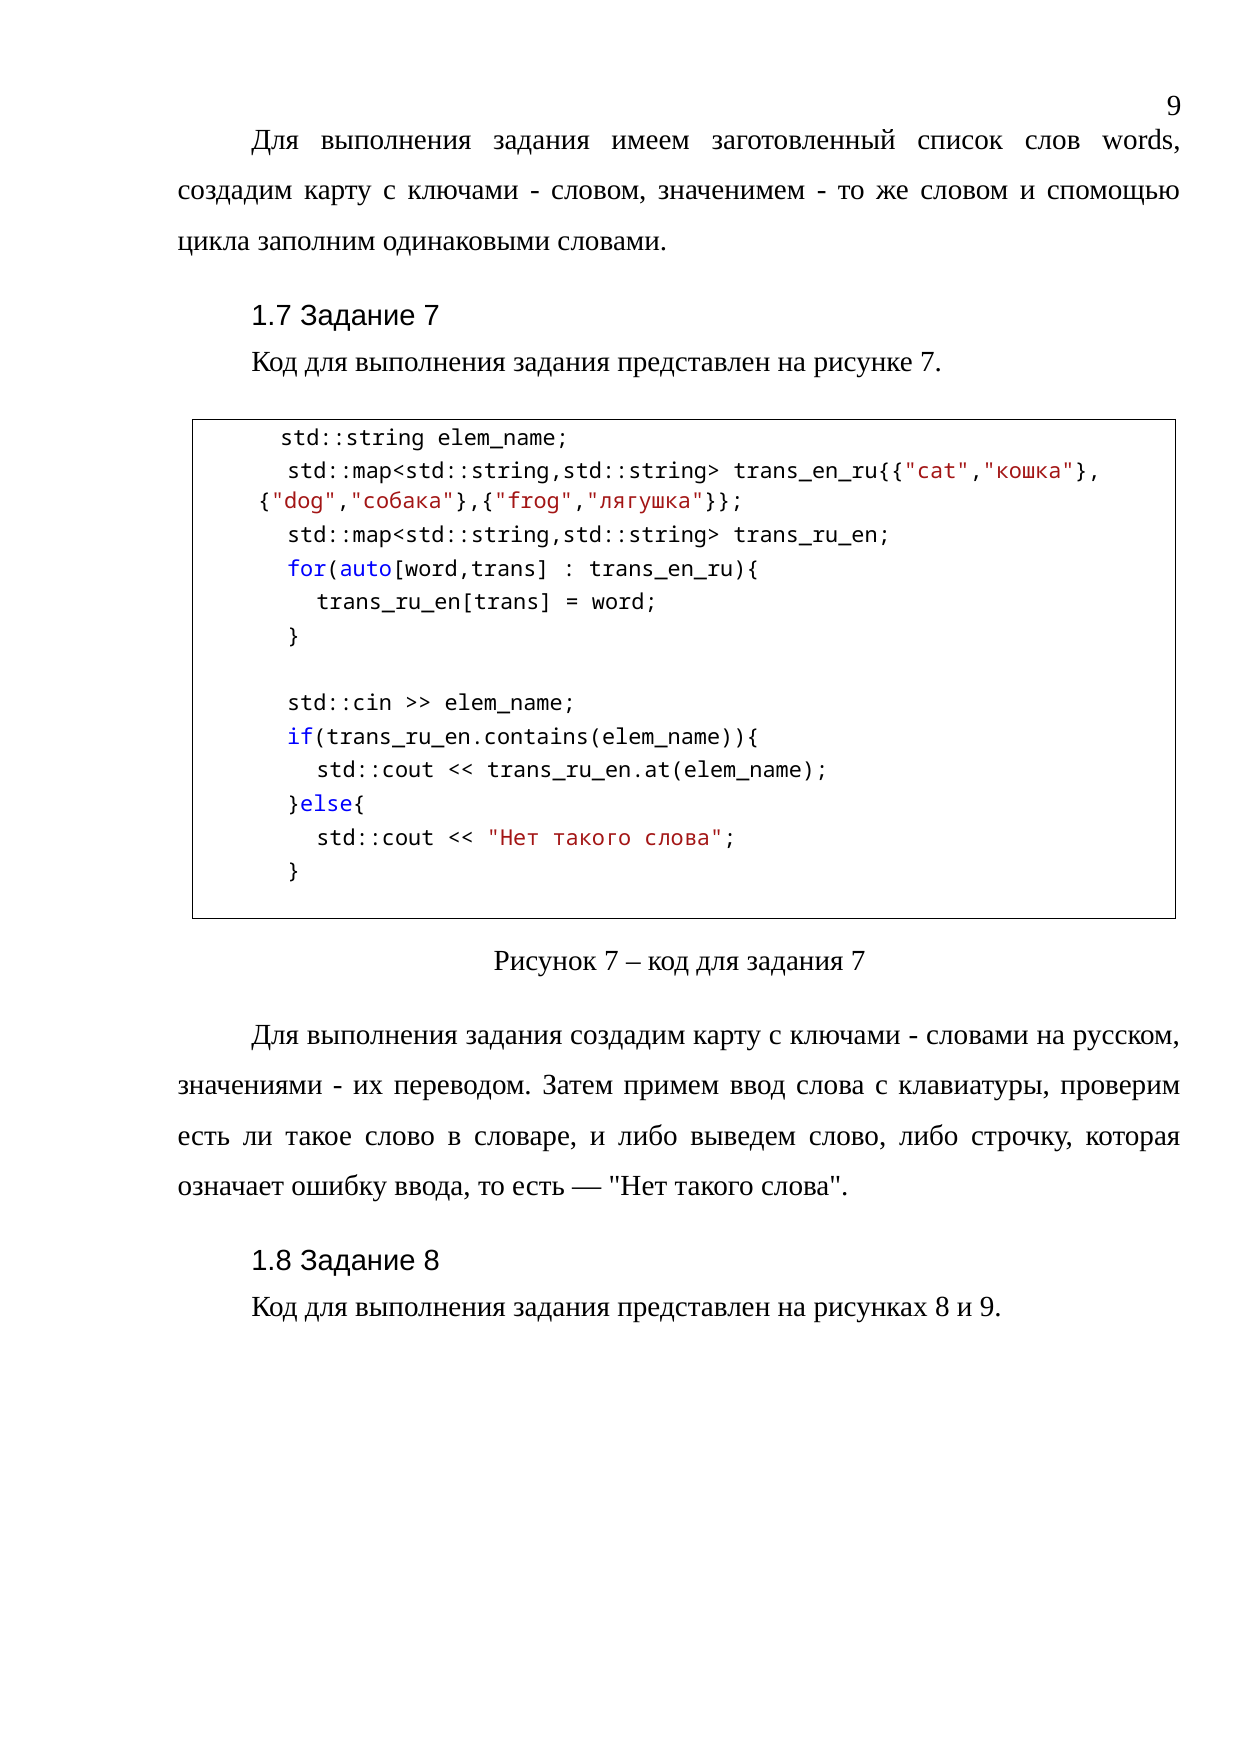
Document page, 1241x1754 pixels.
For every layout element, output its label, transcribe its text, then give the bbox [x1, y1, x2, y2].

text trans_ru_en[trans] = word; [258, 582, 1101, 616]
subtitle Задание 8 [251, 1243, 1181, 1277]
text std::cout << trans_ru_en.at(elem_name); [258, 750, 1101, 784]
text for(auto[word,trans] : trans_en_ru){ [258, 549, 1101, 582]
text Код для выполнения задания представлен на рисунках 8 и 9. [177, 1289, 1181, 1323]
text std::map<std::string,std::string> trans_en_ru{{"cat","кошка"},{"dog","собака"},{"frog","лягушка"}}; [258, 452, 1101, 515]
text std::string elem_name; [258, 422, 1101, 452]
text if(trans_ru_en.contains(elem_name)){ [258, 717, 1101, 750]
text } [258, 616, 1101, 649]
text Для выполнения задания создадим карту с ключами - словами на русском, значениями - их переводом. Затем примем ввод слова с клавиатуры, проверим есть ли такое слово в словаре, и либо выведем слово, либо строчку, которая означает ошибку ввода, то есть — "Нет такого слова". [177, 1017, 1181, 1202]
subtitle Задание 7 [251, 298, 1181, 331]
text Рисунок 7 – код для задания 7 [258, 943, 1101, 977]
text std::cout << "Нет такого слова"; [258, 818, 1101, 851]
text }else{ [258, 784, 1101, 818]
text std::cin >> elem_name; [258, 683, 1101, 717]
text Для выполнения задания имеем заготовленный список слов words, создадим карту с ключами - словом, значенимем - то же словом и спомощью цикла заполним одинаковыми словами. [177, 122, 1181, 256]
text Код для выполнения задания представлен на рисунке 7. [177, 344, 1181, 377]
text std::map<std::string,std::string> trans_ru_en; [258, 515, 1101, 549]
text } [258, 851, 1101, 885]
